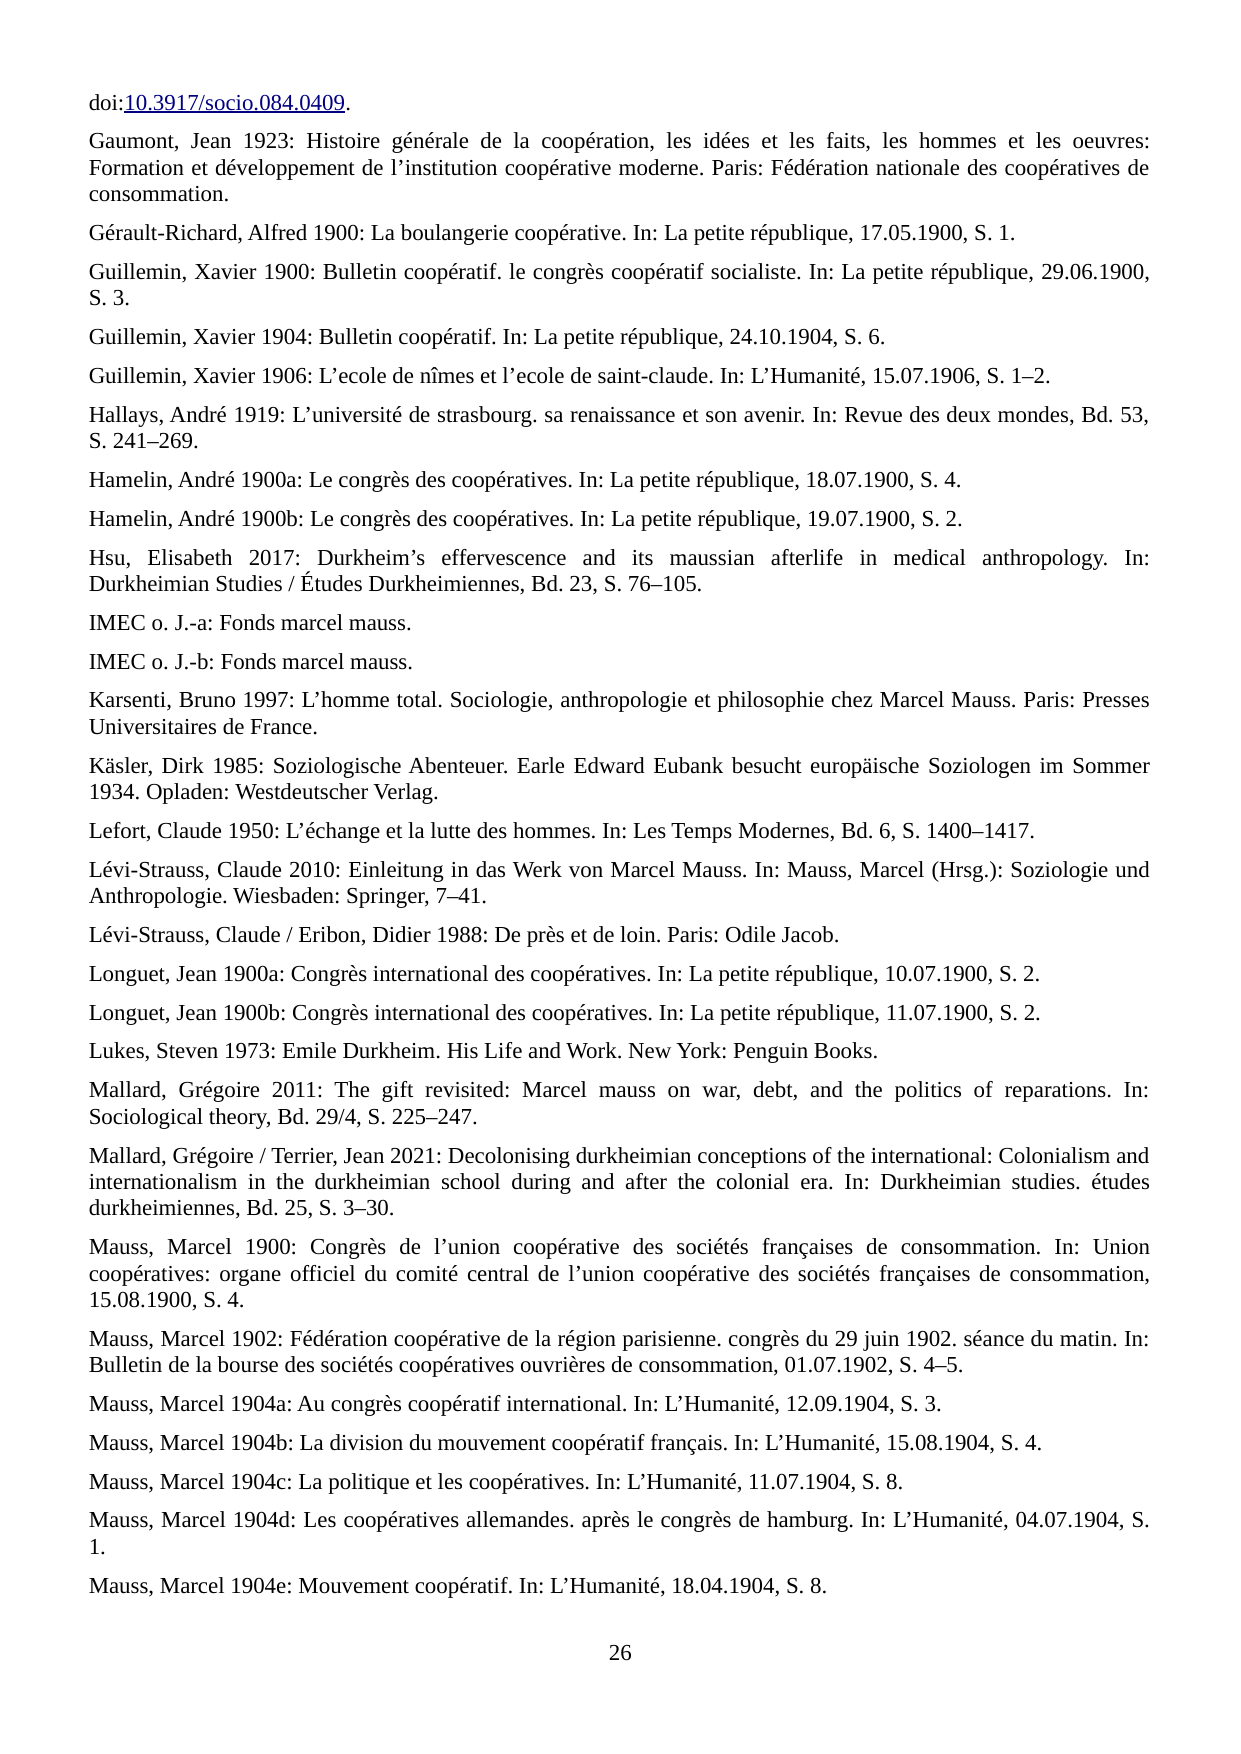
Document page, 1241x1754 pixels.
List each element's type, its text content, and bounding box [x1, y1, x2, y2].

text IMEC o. J.-a: Fonds marcel mauss. [88, 609, 1152, 635]
text Hsu, Elisabeth 2017: Durkheim’s effervescence and its maussian afterlife in medical anthropology. In: Durkheimian Studies / Études Durkheimiennes, Bd. 23, S. 76–105. [88, 544, 1152, 596]
text Mallard, Grégoire / Terrier, Jean 2021: Decolonising durkheimian conceptions of the international: Colonialism and internationalism in the durkheimian school during and after the colonial era. In: Durkheimian studies. études durkheimiennes, Bd. 25, S. 3–30. [88, 1142, 1152, 1221]
text Mauss, Marcel 1904c: La politique et les coopératives. In: L’Humanité, 11.07.1904, S. 8. [88, 1468, 1152, 1494]
text Mauss, Marcel 1904d: Les coopératives allemandes. après le congrès de hamburg. In: L’Humanité, 04.07.1904, S. 1. [88, 1507, 1152, 1559]
text Mauss, Marcel 1904b: La division du mouvement coopératif français. In: L’Humanité, 15.08.1904, S. 4. [88, 1429, 1152, 1455]
text Käsler, Dirk 1985: Soziologische Abenteuer. Earle Edward Eubank besucht europäische Soziologen im Sommer 1934. Opladen: Westdeutscher Verlag. [88, 752, 1152, 804]
text Mauss, Marcel 1900: Congrès de l’union coopérative des sociétés françaises de consommation. In: Union coopératives: organe officiel du comité central de l’union coopérative des sociétés françaises de consommation, 15.08.1900, S. 4. [88, 1233, 1152, 1312]
text Guillemin, Xavier 1904: Bulletin coopératif. In: La petite république, 24.10.1904, S. 6. [88, 323, 1152, 349]
text doi:10.3917/socio.084.0409. [88, 88, 1152, 115]
text Lefort, Claude 1950: L’échange et la lutte des hommes. In: Les Temps Modernes, Bd. 6, S. 1400–1417. [88, 817, 1152, 843]
text Lévi-Strauss, Claude 2010: Einleitung in das Werk von Marcel Mauss. In: Mauss, Marcel (Hrsg.): Soziologie und Anthropologie. Wiesbaden: Springer, 7–41. [88, 856, 1152, 908]
text Lévi-Strauss, Claude / Eribon, Didier 1988: De près et de loin. Paris: Odile Jacob. [88, 921, 1152, 947]
text Guillemin, Xavier 1900: Bulletin coopératif. le congrès coopératif socialiste. In: La petite république, 29.06.1900, S. 3. [88, 258, 1152, 311]
text Mauss, Marcel 1902: Fédération coopérative de la région parisienne. congrès du 29 juin 1902. séance du matin. In: Bulletin de la bourse des sociétés coopératives ouvrières de consommation, 01.07.1902, S. 4–5. [88, 1325, 1152, 1377]
text Longuet, Jean 1900b: Congrès international des coopératives. In: La petite république, 11.07.1900, S. 2. [88, 999, 1152, 1025]
text Gaumont, Jean 1923: Histoire générale de la coopération, les idées et les faits, les hommes et les oeuvres: Formation et développement de l’institution coopérative moderne. Paris: Fédération nationale des coopératives de consommation. [88, 127, 1152, 206]
text Gérault-Richard, Alfred 1900: La boulangerie coopérative. In: La petite république, 17.05.1900, S. 1. [88, 219, 1152, 245]
text Mauss, Marcel 1904a: Au congrès coopératif international. In: L’Humanité, 12.09.1904, S. 3. [88, 1390, 1152, 1416]
text Hallays, André 1919: L’université de strasbourg. sa renaissance et son avenir. In: Revue des deux mondes, Bd. 53, S. 241–269. [88, 401, 1152, 453]
text IMEC o. J.-b: Fonds marcel mauss. [88, 648, 1152, 674]
text Mallard, Grégoire 2011: The gift revisited: Marcel mauss on war, debt, and the politics of reparations. In: Sociological theory, Bd. 29/4, S. 225–247. [88, 1076, 1152, 1129]
text Hamelin, André 1900a: Le congrès des coopératives. In: La petite république, 18.07.1900, S. 4. [88, 466, 1152, 492]
text Longuet, Jean 1900a: Congrès international des coopératives. In: La petite république, 10.07.1900, S. 2. [88, 960, 1152, 986]
text Guillemin, Xavier 1906: L’ecole de nîmes et l’ecole de saint-claude. In: L’Humanité, 15.07.1906, S. 1–2. [88, 362, 1152, 388]
text Karsenti, Bruno 1997: L’homme total. Sociologie, anthropologie et philosophie chez Marcel Mauss. Paris: Presses Universitaires de France. [88, 687, 1152, 739]
text Hamelin, André 1900b: Le congrès des coopératives. In: La petite république, 19.07.1900, S. 2. [88, 505, 1152, 531]
text Lukes, Steven 1973: Emile Durkheim. His Life and Work. New York: Penguin Books. [88, 1038, 1152, 1064]
text Mauss, Marcel 1904e: Mouvement coopératif. In: L’Humanité, 18.04.1904, S. 8. [88, 1572, 1152, 1598]
